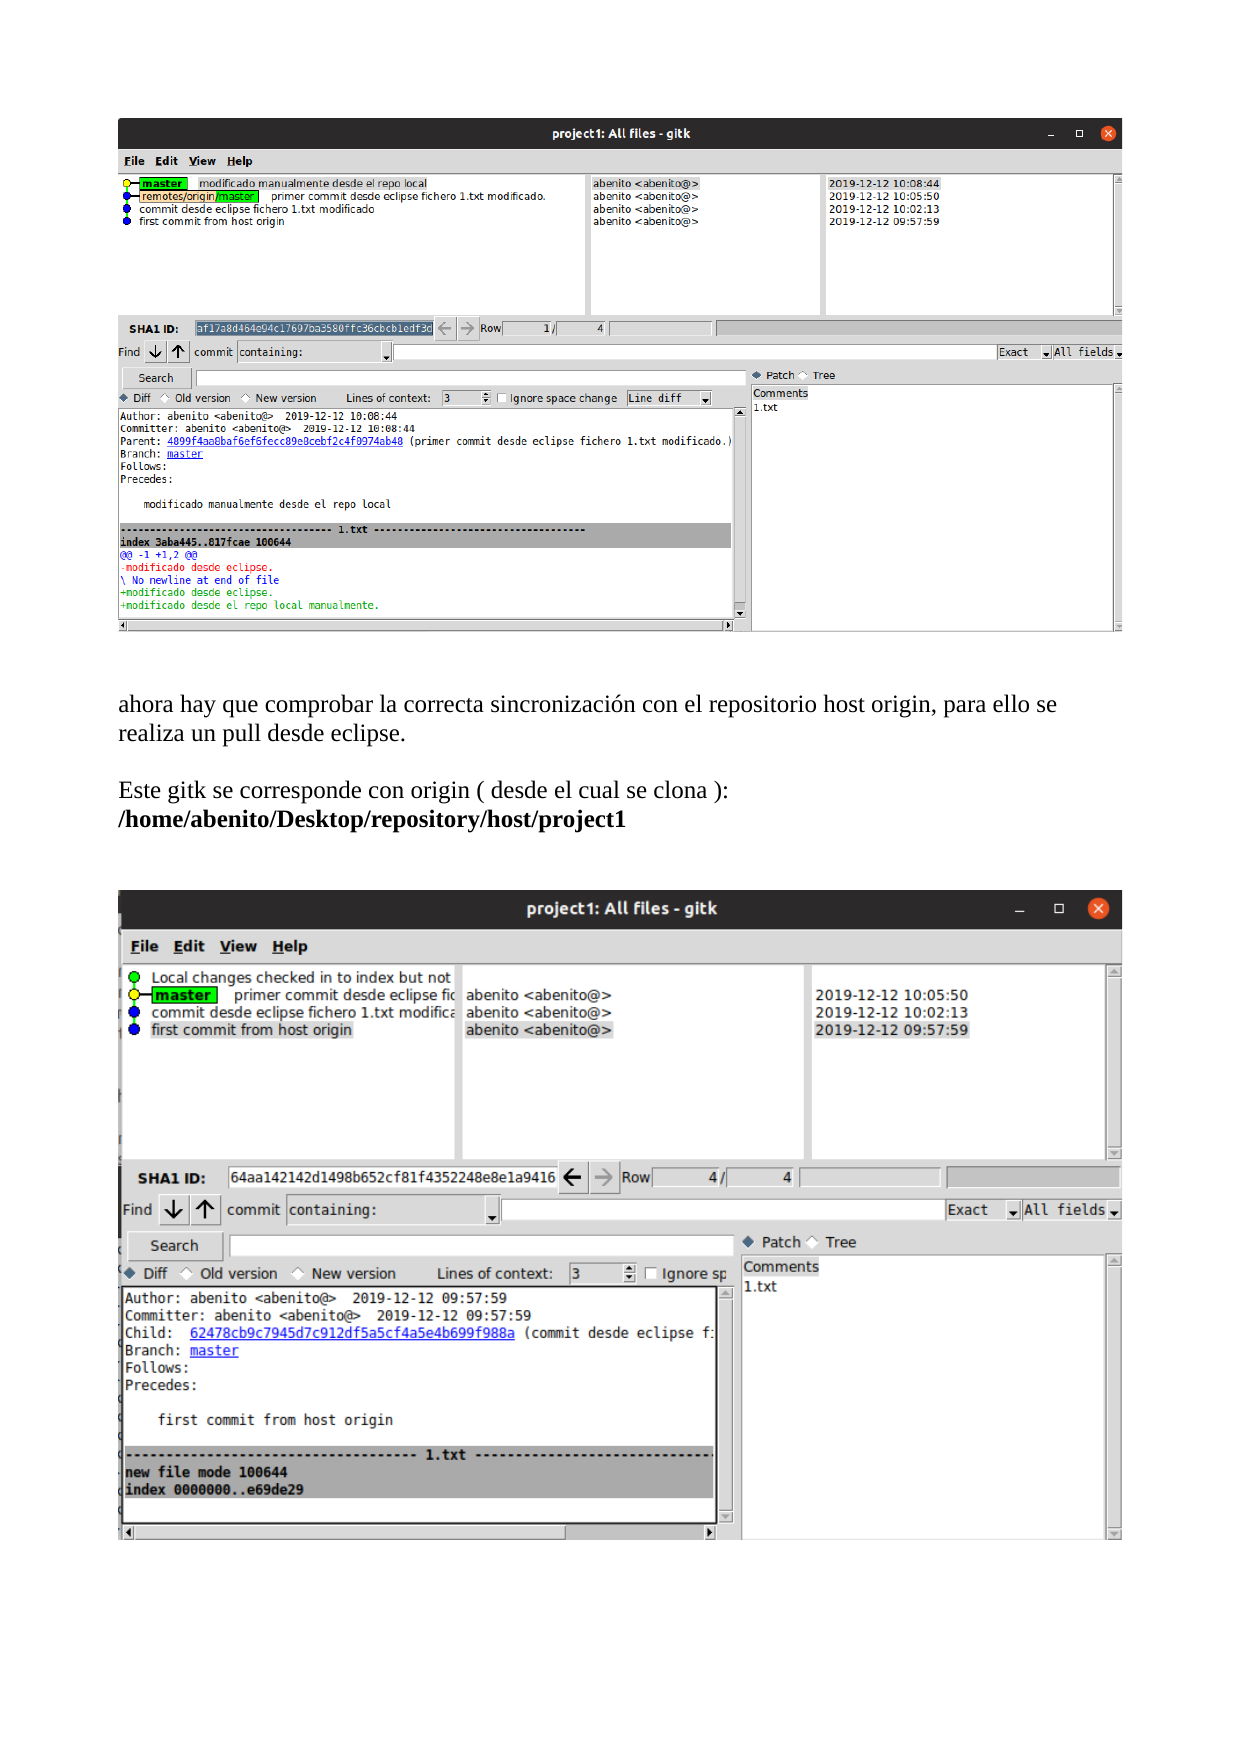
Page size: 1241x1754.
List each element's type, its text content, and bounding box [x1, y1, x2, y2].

picture [118, 118, 1123, 632]
text Este gitk se corresponde con origin ( desde el cual se clona ): /home/abenito/Desktop/repository/host/project1 [118, 776, 1122, 833]
picture [118, 890, 1123, 1540]
text ahora hay que comprobar la correcta sincronización con el repositorio host origin, para ello se realiza un pull desde eclipse. [118, 689, 1122, 747]
